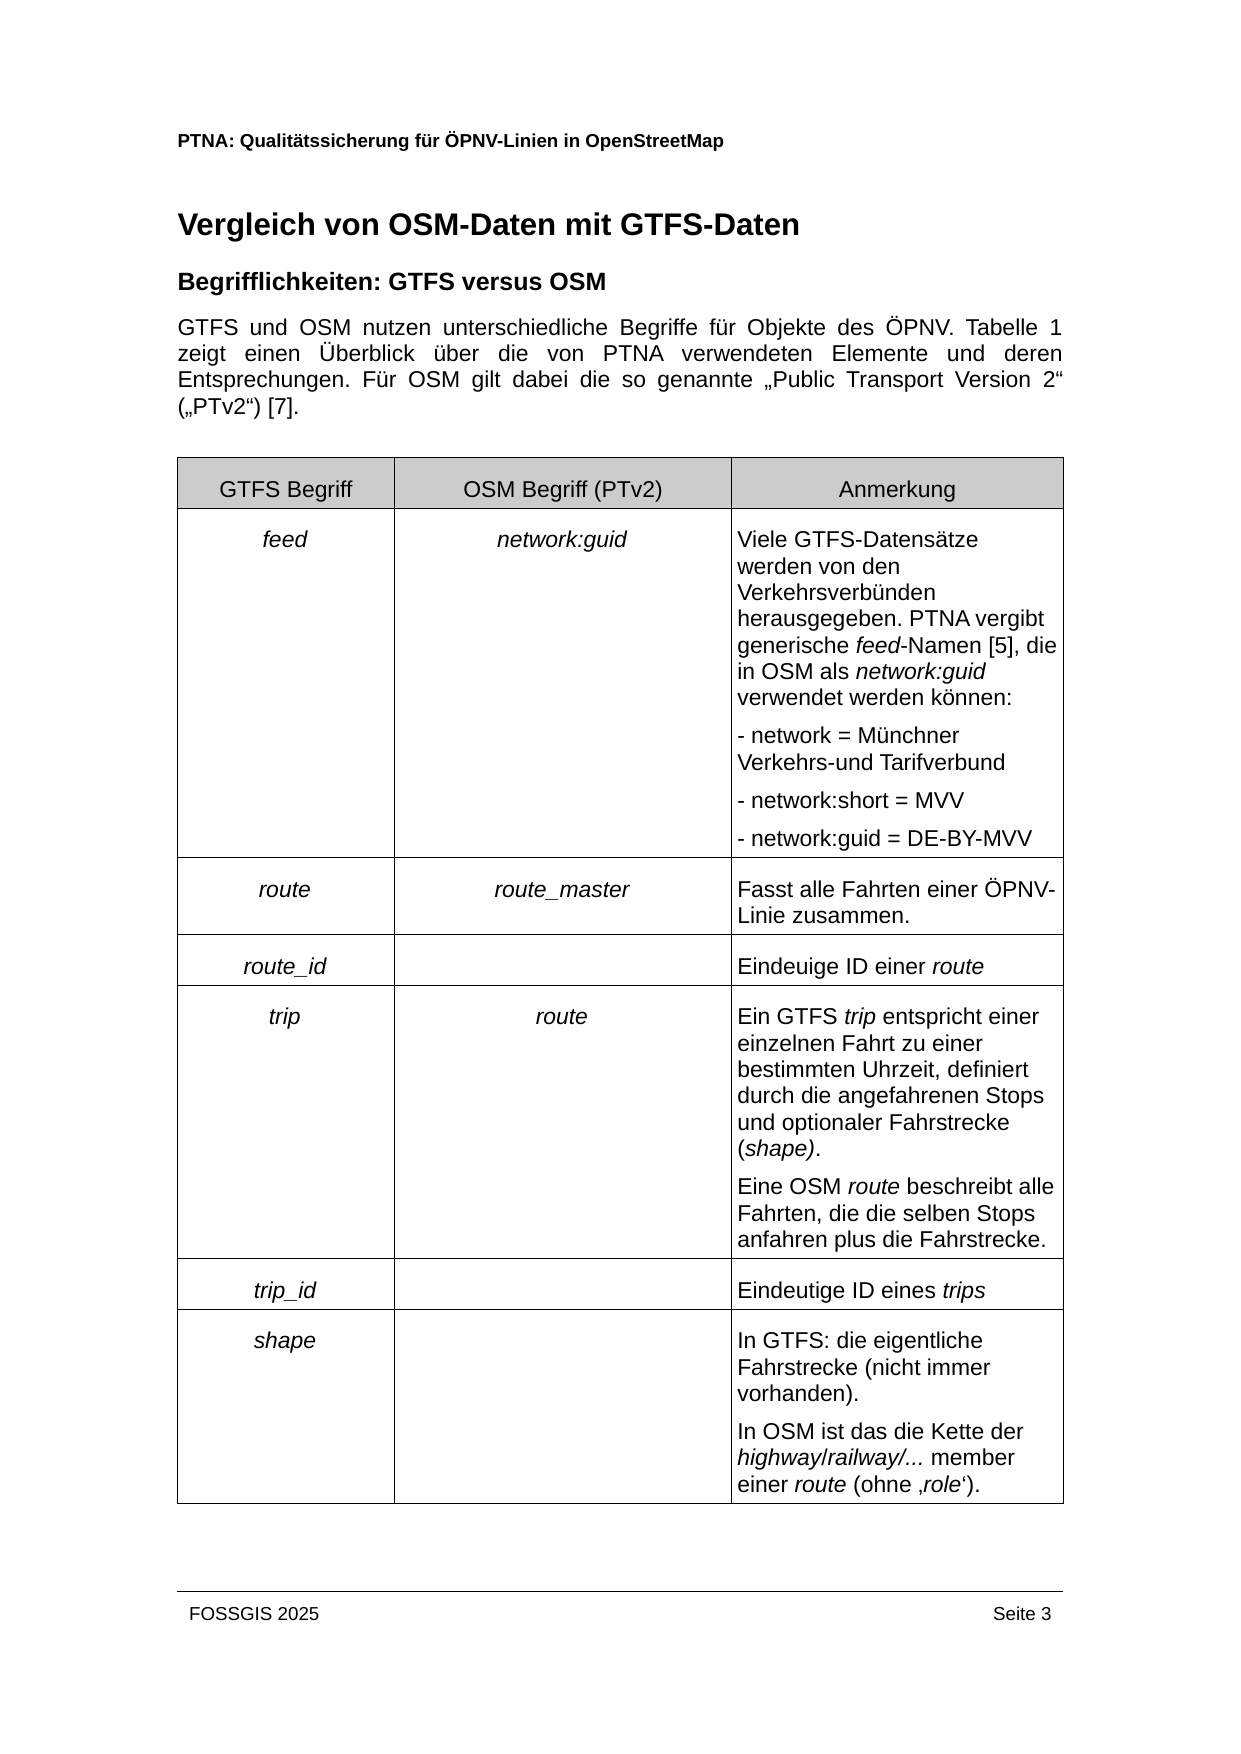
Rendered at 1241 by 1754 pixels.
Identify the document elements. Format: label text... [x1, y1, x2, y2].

table_cell [395, 1310, 731, 1503]
table_cell route_master [395, 858, 731, 934]
table_header GTFS Begriff [178, 458, 394, 508]
table_cell route [178, 858, 394, 934]
table_cell Viele GTFS-Datensätze werden von den Verkehrsverbünden herausgegeben. PTNA vergibt generische feed-Namen [5], die in OSM als network:guid verwendet werden können: - network = Münchner Verkehrs-und Tarifverbund - network:short = MVV - network:guid = DE-BY-MVV [732, 509, 1063, 857]
table_header Anmerkung [732, 458, 1063, 508]
table_cell Eindeuige ID einer route [732, 935, 1063, 985]
table_cell [395, 935, 731, 985]
table_cell [395, 1259, 731, 1309]
table_cell route_id [178, 935, 394, 985]
text GTFS und OSM nutzen unterschiedliche Begriffe für Objekte des ÖPNV. Tabelle 1 zeigt einen Überblick über die von PTNA verwendeten Elemente und deren Entsprechungen. Für OSM gilt dabei die so genannte „Public Transport Version 2“ („PTv2“) [7]. [177, 313, 1063, 419]
table_cell network:guid [395, 509, 731, 857]
table_header OSM Begriff (PTv2) [395, 458, 731, 508]
table_cell shape [178, 1310, 394, 1503]
subtitle Begrifflichkeiten: GTFS versus OSM [177, 267, 1063, 296]
table_cell Eindeutige ID eines trips [732, 1259, 1063, 1309]
table_cell trip [178, 986, 394, 1258]
table_cell feed [178, 509, 394, 857]
table_cell Fasst alle Fahrten einer ÖPNV-Linie zusammen. [732, 858, 1063, 934]
table_cell route [395, 986, 731, 1258]
table_cell In GTFS: die eigentliche Fahrstrecke (nicht immer vorhanden). In OSM ist das die Kette der highway/railway/... member einer route (ohne ‚role‘). [732, 1310, 1063, 1503]
table_cell trip_id [178, 1259, 394, 1309]
table_cell Ein GTFS trip entspricht einer einzelnen Fahrt zu einer bestimmten Uhrzeit, definiert durch die angefahrenen Stops und optionaler Fahrstrecke (shape). Eine OSM route beschreibt alle Fahrten, die die selben Stops anfahren plus die Fahrstrecke. [732, 986, 1063, 1258]
subtitle Vergleich von OSM-Daten mit GTFS-Daten [177, 206, 1063, 242]
